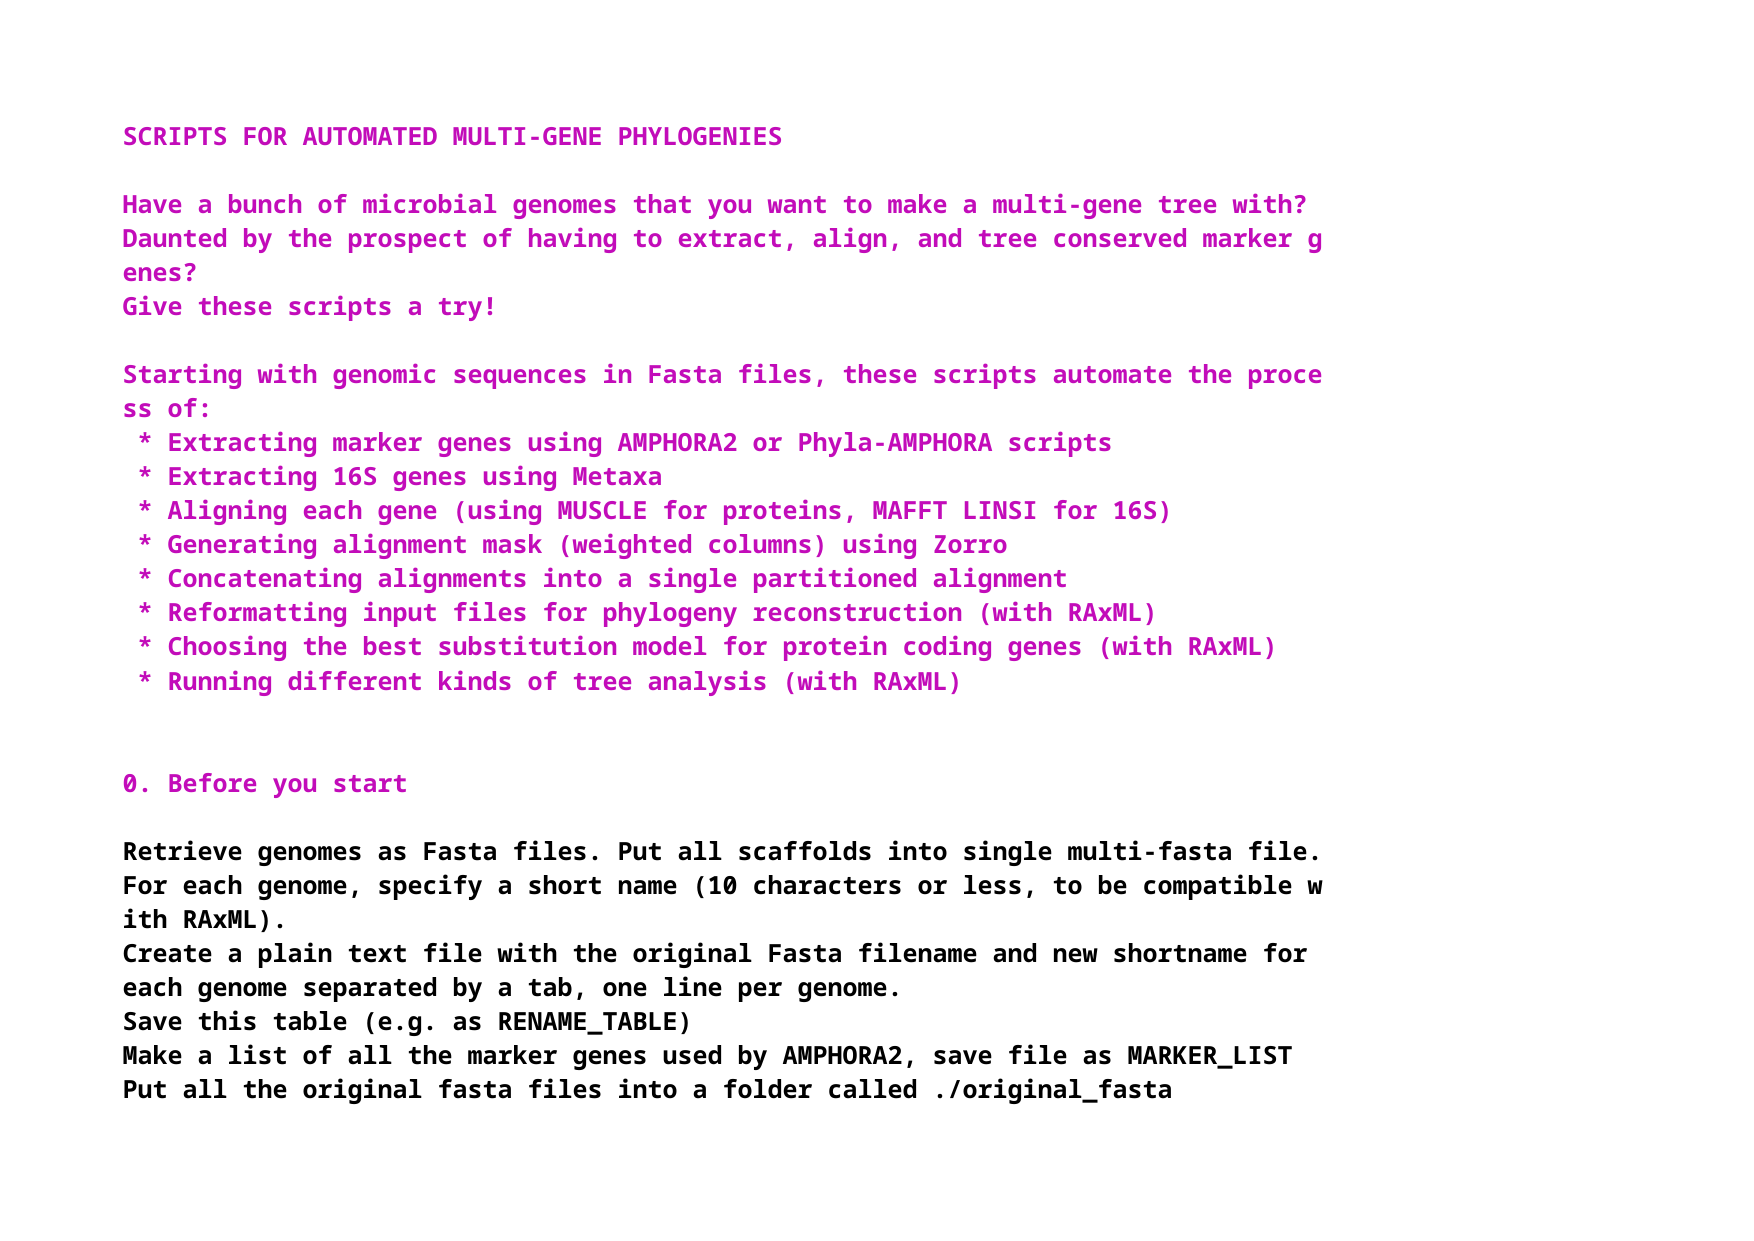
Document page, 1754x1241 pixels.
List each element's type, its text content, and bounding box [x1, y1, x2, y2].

text enes? [122, 254, 1636, 288]
text ss of: [122, 391, 1636, 425]
text For each genome, specify a short name (10 characters or less, to be compatible w [122, 867, 1636, 902]
text Make a list of all the marker genes used by AMPHORA2, save file as MARKER_LIST [122, 1038, 1636, 1072]
text Create a plain text file with the original Fasta filename and new shortname for [122, 936, 1636, 970]
text Give these scripts a try! [122, 288, 1636, 322]
text * Extracting marker genes using AMPHORA2 or Phyla-AMPHORA scripts [122, 425, 1636, 459]
text each genome separated by a tab, one line per genome. [122, 970, 1636, 1004]
text * Reformatting input files for phylogeny reconstruction (with RAxML) [122, 595, 1636, 629]
text ith RAxML). [122, 902, 1636, 936]
text * Generating alignment mask (weighted columns) using Zorro [122, 527, 1636, 561]
text Save this table (e.g. as RENAME_TABLE) [122, 1004, 1636, 1038]
text Starting with genomic sequences in Fasta files, these scripts automate the proce [122, 357, 1636, 391]
text Put all the original fasta files into a folder called ./original_fasta [122, 1072, 1636, 1106]
text 0. Before you start [122, 765, 1636, 799]
text SCRIPTS FOR AUTOMATED MULTI-GENE PHYLOGENIES [122, 118, 1636, 152]
text * Running different kinds of tree analysis (with RAxML) [122, 663, 1636, 697]
text * Aligning each gene (using MUSCLE for proteins, MAFFT LINSI for 16S) [122, 493, 1636, 527]
text * Concatenating alignments into a single partitioned alignment [122, 561, 1636, 595]
text * Extracting 16S genes using Metaxa [122, 459, 1636, 493]
text Retrieve genomes as Fasta files. Put all scaffolds into single multi-fasta file. [122, 833, 1636, 867]
text Have a bunch of microbial genomes that you want to make a multi-gene tree with? [122, 186, 1636, 220]
text * Choosing the best substitution model for protein coding genes (with RAxML) [122, 629, 1636, 663]
text Daunted by the prospect of having to extract, align, and tree conserved marker g [122, 220, 1636, 254]
